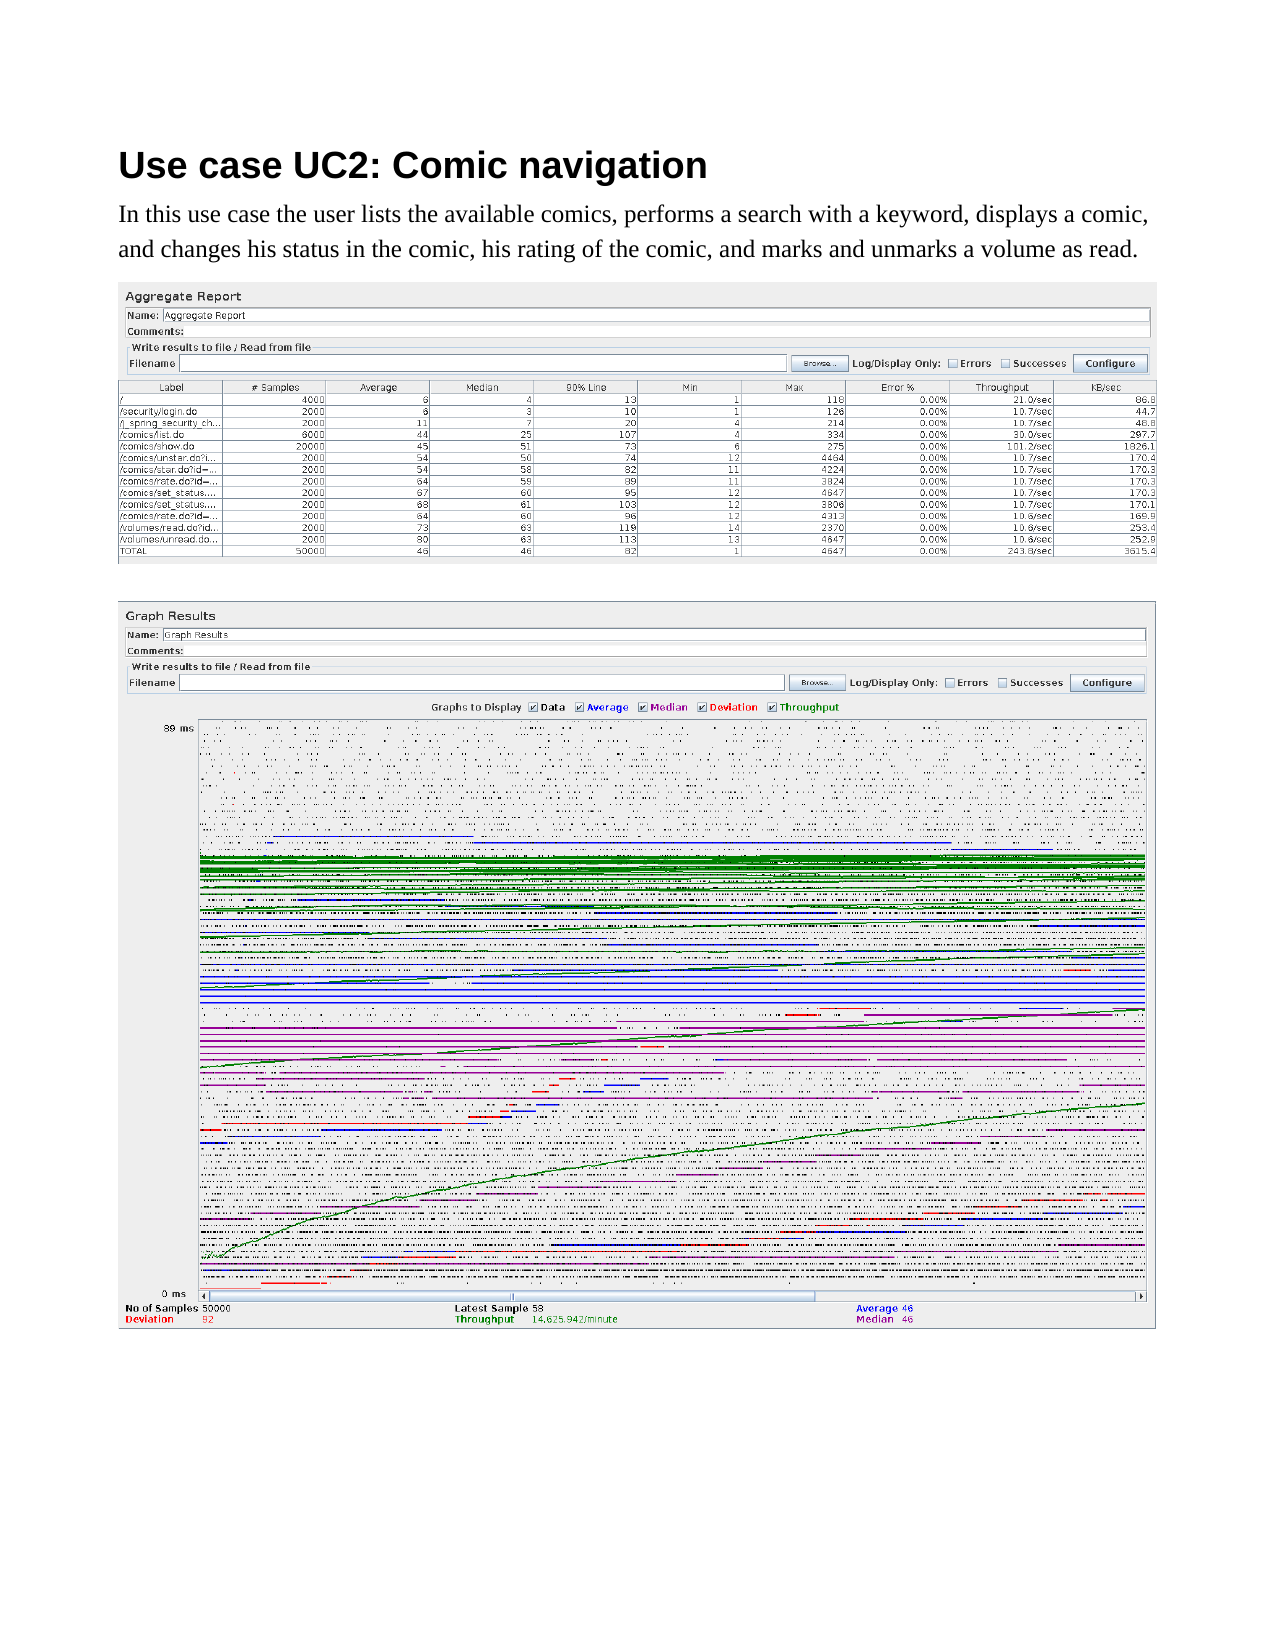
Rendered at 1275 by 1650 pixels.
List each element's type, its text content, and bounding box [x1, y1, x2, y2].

subtitle Use case UC2: Comic navigation [118, 143, 1157, 187]
text In this use case the user lists the available comics, performs a search with a keyword, displays a comic, and changes his status in the comic, his rating of the comic, and marks and unmarks a volume as read. [118, 199, 1157, 262]
picture [118, 601, 1157, 1330]
picture [118, 282, 1157, 564]
